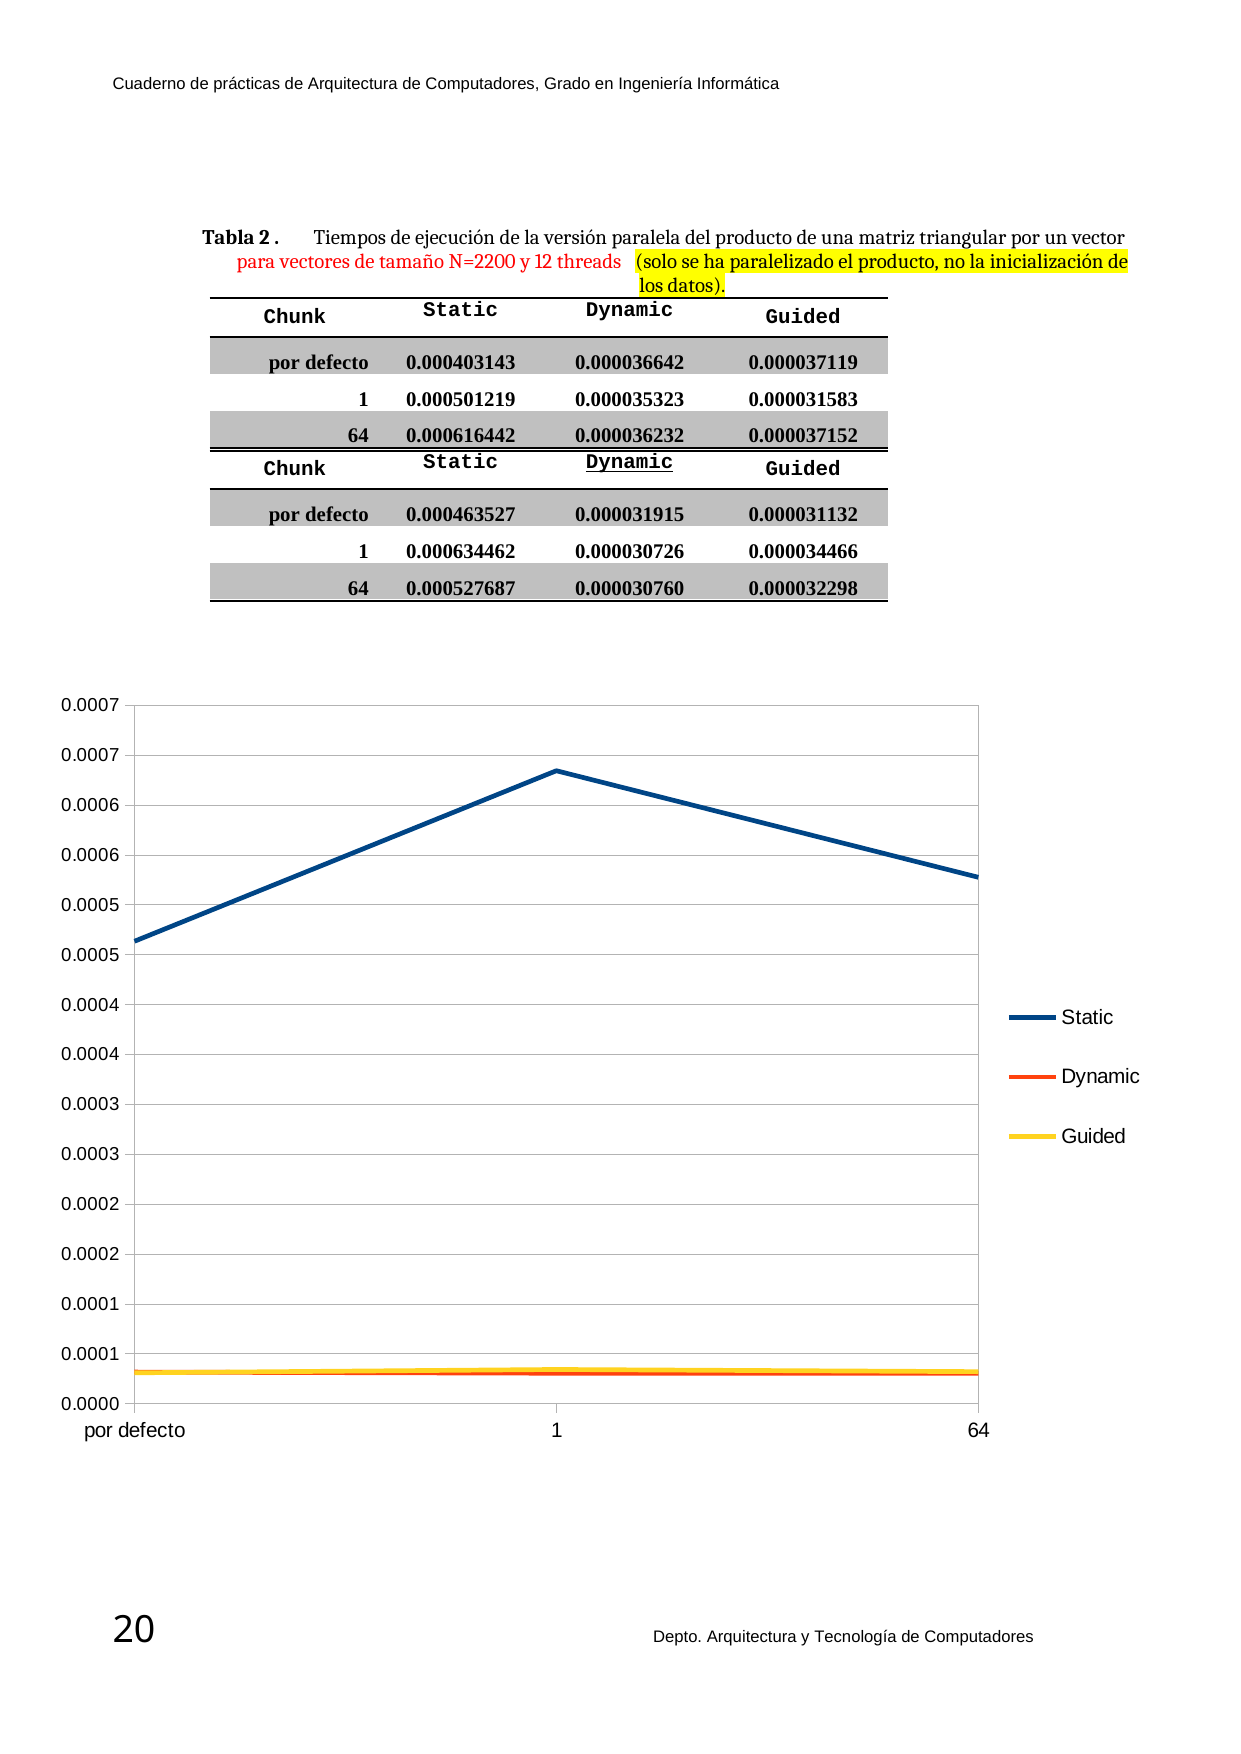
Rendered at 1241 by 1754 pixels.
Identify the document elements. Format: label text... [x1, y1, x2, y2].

table_header Tiempos de ejecución de la versión paralela del producto de una matriz triangular por un vector para vectores de tamaño N=2200 y 12 threads (solo se ha paralelizado el producto, no la inicialización de los datos). [112, 200, 1140, 297]
table_cell 0.000037152 [718, 411, 888, 447]
table_cell 0.000036232 [541, 411, 718, 447]
table_cell 0.000031583 [718, 374, 888, 411]
table_cell 0.000463527 [380, 490, 541, 526]
table_cell 0.000403143 [380, 338, 541, 374]
table_cell 64 [210, 411, 380, 447]
table_cell 0.000032298 [718, 563, 888, 599]
table_cell [888, 297, 1140, 449]
table_cell 0.000036642 [541, 338, 718, 374]
table_cell por defecto [210, 490, 380, 526]
table_cell 0.000031132 [718, 490, 888, 526]
table_header Dynamic [541, 299, 718, 336]
table_cell por defecto [210, 338, 380, 374]
table_cell 0.000527687 [380, 563, 541, 599]
table_cell 0.000030760 [541, 563, 718, 599]
table_cell 0.000634462 [380, 526, 541, 563]
table_cell 0.000034466 [718, 526, 888, 563]
table_cell 0.000030726 [541, 526, 718, 563]
table_header Chunk [210, 299, 380, 336]
table_header Chunk [210, 452, 380, 488]
table_header Guided [718, 452, 888, 488]
table_cell 0.000501219 [380, 374, 541, 411]
table_cell 0.000031915 [541, 490, 718, 526]
table_cell 0.000037119 [718, 338, 888, 374]
table_header Static [380, 299, 541, 336]
table_header [112, 450, 1140, 602]
table_cell 64 [210, 563, 380, 599]
table_cell 1 [210, 526, 380, 563]
table_cell 0.000616442 [380, 411, 541, 447]
table_cell 0.000035323 [541, 374, 718, 411]
table_header Guided [718, 299, 888, 336]
table_header Static [380, 452, 541, 488]
table_header Dynamic [541, 452, 718, 488]
table_cell 1 [210, 374, 380, 411]
table_cell [112, 297, 210, 449]
